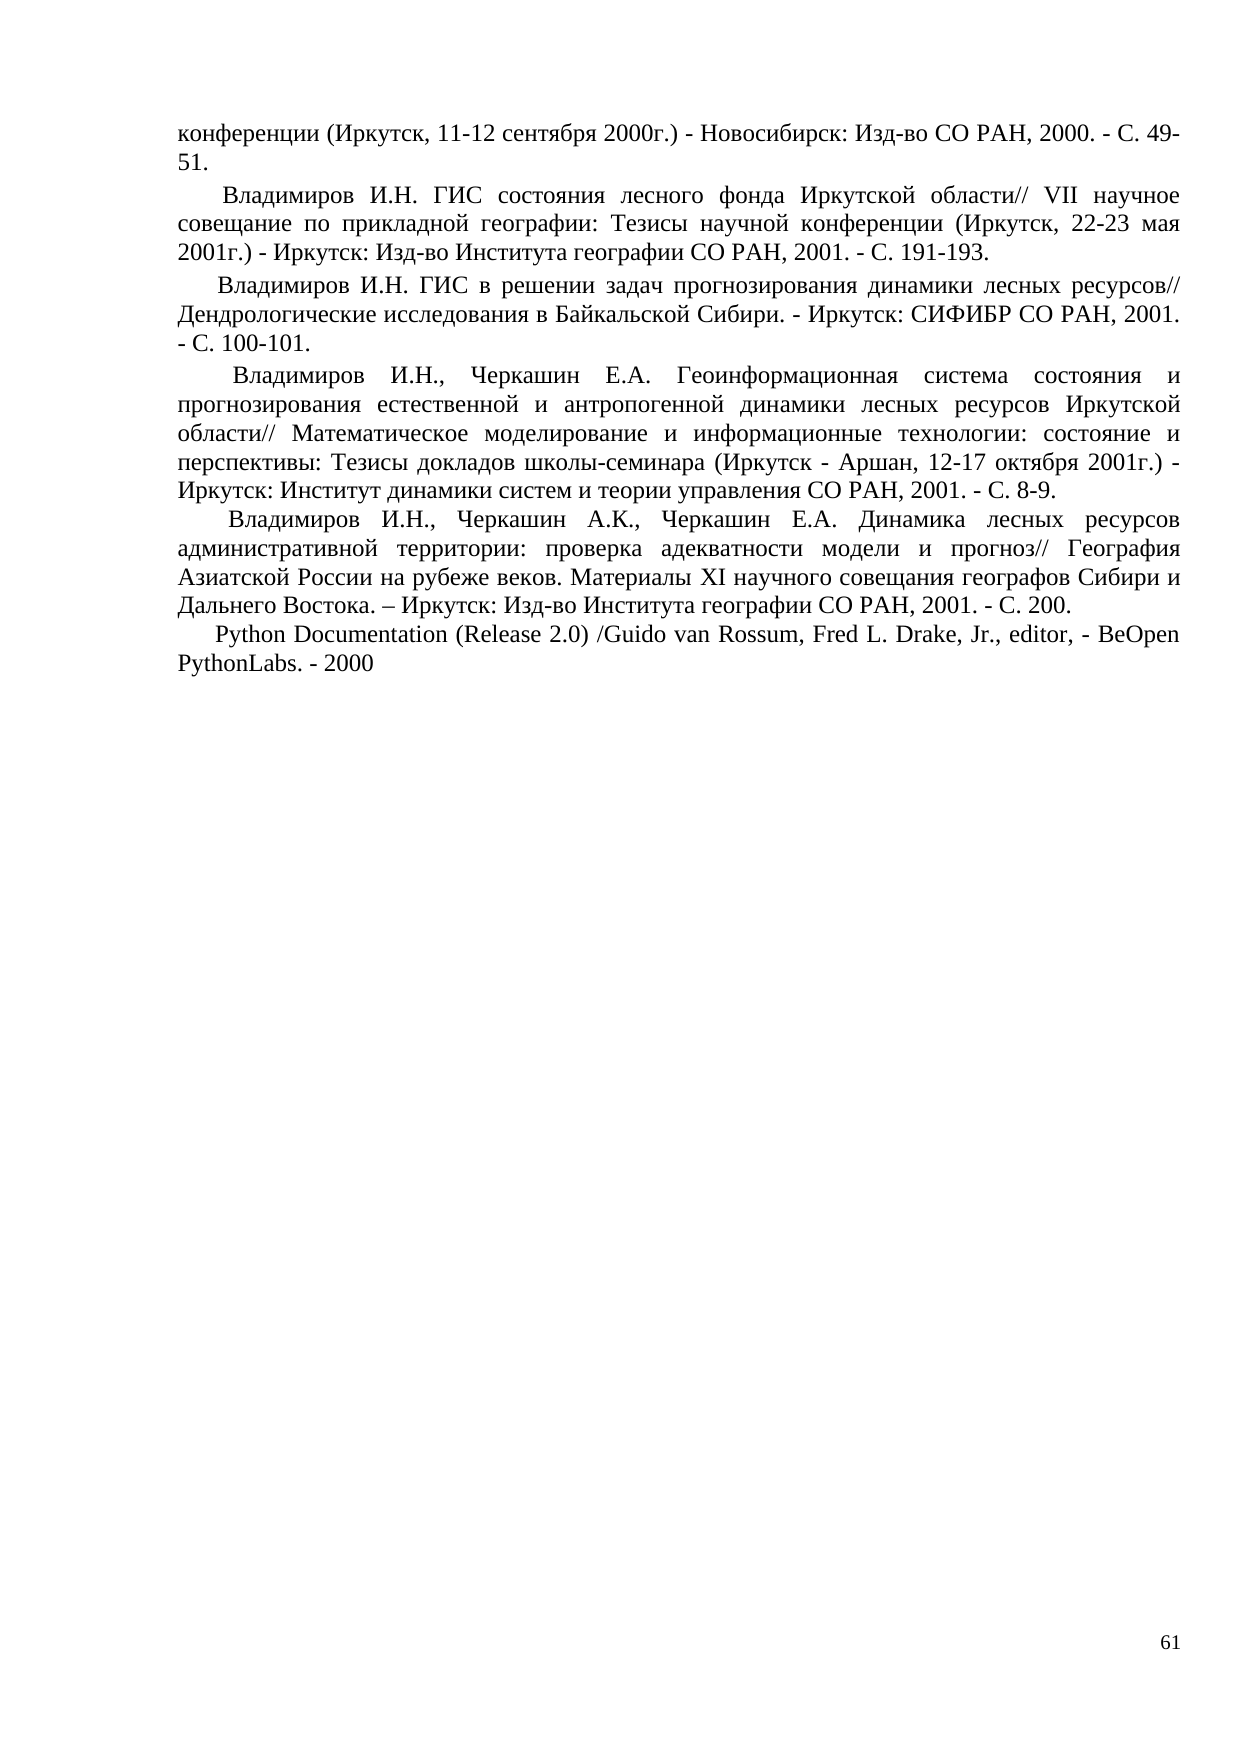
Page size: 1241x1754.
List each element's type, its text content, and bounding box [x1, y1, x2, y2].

list Python Documentation (Release 2.0) /Guido van Rossum, Fred L. Drake, Jr., editor, - BeOpen PythonLabs. - 2000 [177, 619, 1181, 677]
list Владимиров И.Н., Черкашин Е.А. Геоинформационная система состояния и прогнозирования естественной и антропогенной динамики лесных ресурсов Иркутской области// Математическое моделирование и информационные технологии: состояние и перспективы: Тезисы докладов школы-семинара (Иркутск - Аршан, 12-17 октября 2001г.) - Иркутск: Институт динамики систем и теории управления СО РАН, 2001. - С. 8-9. [177, 361, 1181, 504]
list конференции (Иркутск, 11-12 сентября 2000г.) - Новосибирск: Изд-во СО РАН, 2000. - С. 49-51. [177, 118, 1181, 176]
list Владимиров И.Н., Черкашин А.К., Черкашин Е.А. Динамика лесных ресурсов административной территории: проверка адекватности модели и прогноз// География Азиатской России на рубеже веков. Материалы XI научного совещания географов Сибири и Дальнего Востока. – Иркутск: Изд-во Института географии СО РАН, 2001. - С. 200. [177, 504, 1181, 619]
list Владимиров И.Н. ГИС в решении задач прогнозирования динамики лесных ресурсов// Дендрологические исследования в Байкальской Сибири. - Иркутск: СИФИБР СО РАН, 2001. - С. 100-101. [177, 270, 1181, 356]
list Владимиров И.Н. ГИС состояния лесного фонда Иркутской области// VII научное совещание по прикладной географии: Тезисы научной конференции (Иркутск, 22-23 мая 2001г.) - Иркутск: Изд-во Института географии СО РАН, 2001. - С. 191-193. [177, 180, 1181, 266]
